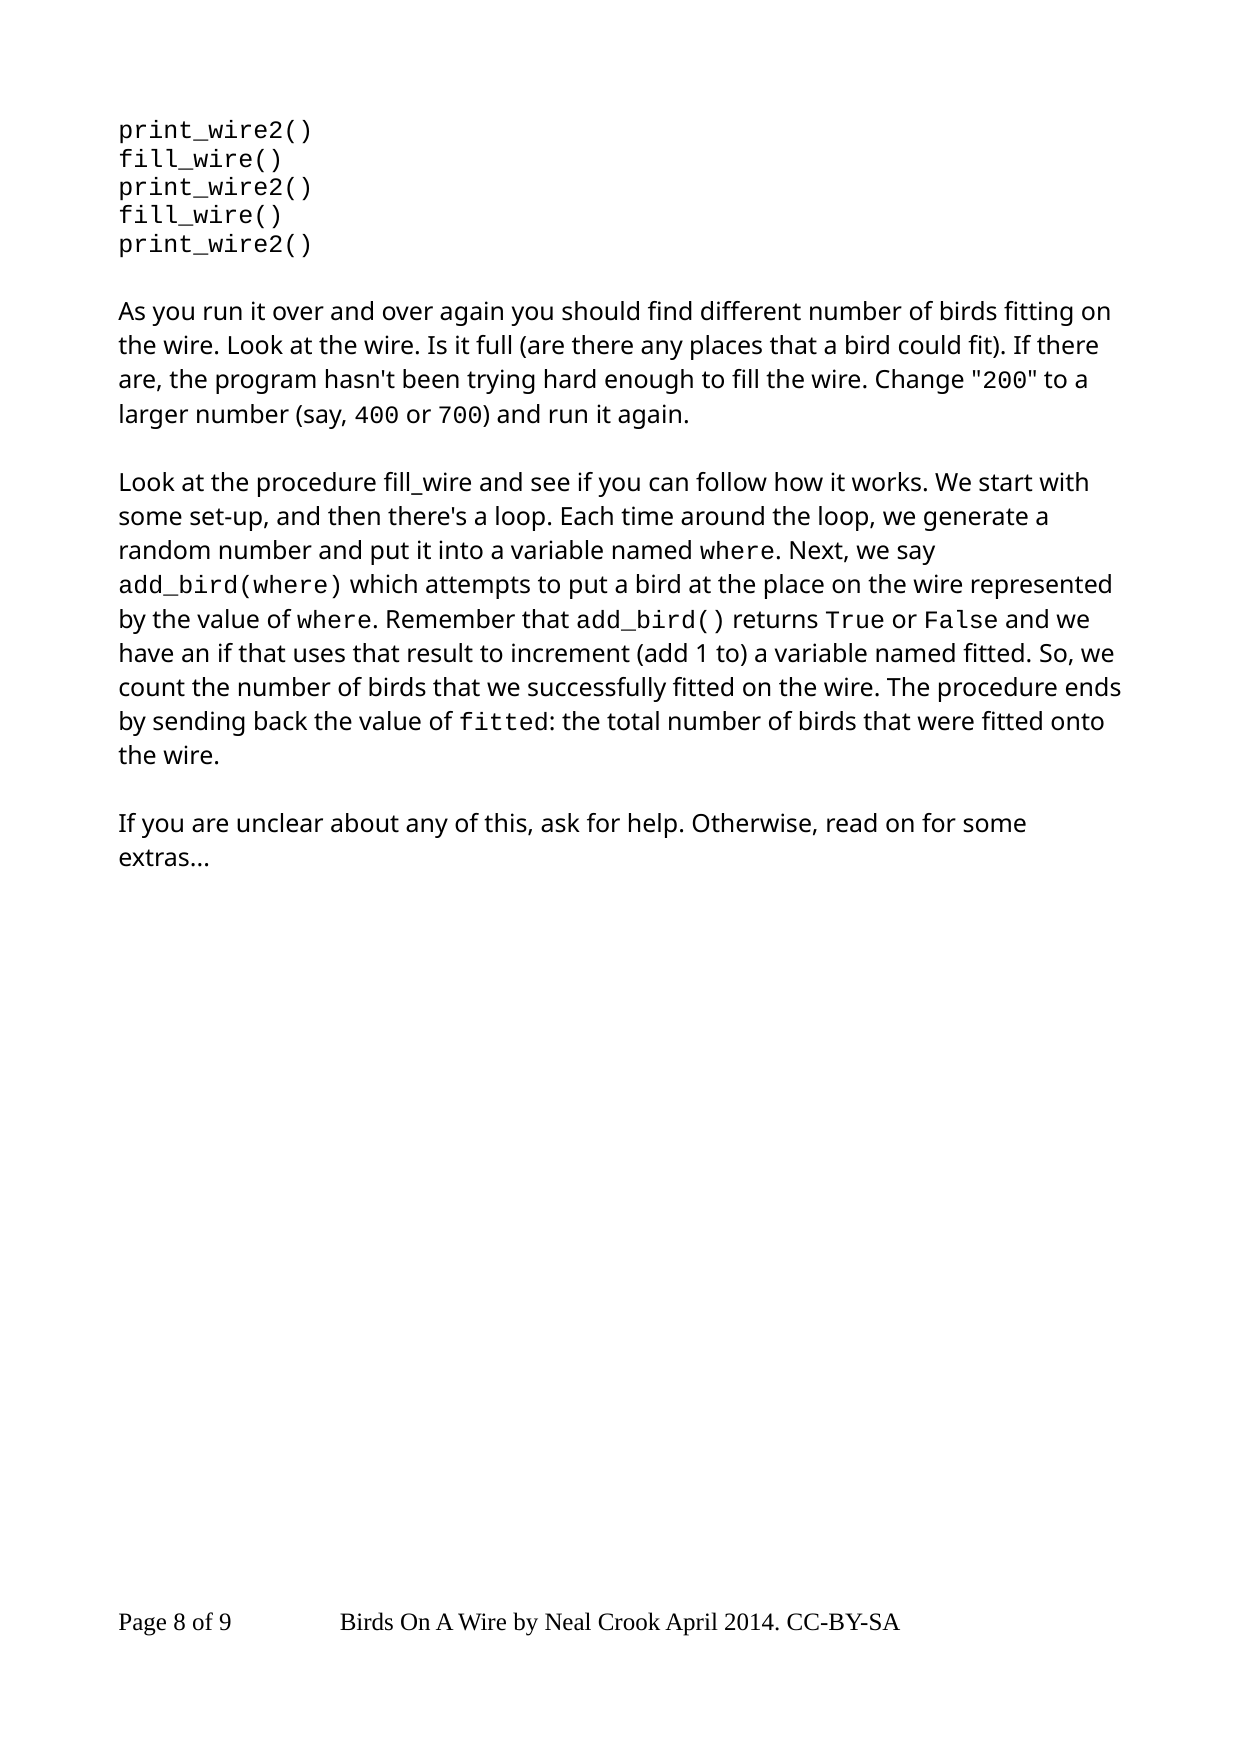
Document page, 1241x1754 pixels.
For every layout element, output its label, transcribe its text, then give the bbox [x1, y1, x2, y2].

text If you are unclear about any of this, ask for help. Otherwise, read on for some extras... [118, 806, 1122, 874]
text print_wire2() [118, 175, 1122, 203]
text As you run it over and over again you should find different number of birds fitting on the wire. Look at the wire. Is it full (are there any places that a bird could fit). If there are, the program hasn't been trying hard enough to fill the wire. Change "200" to a larger number (say, 400 or 700) and run it again. [118, 294, 1122, 431]
text fill_wire() [118, 203, 1122, 231]
text Look at the procedure fill_wire and see if you can follow how it works. We start with some set-up, and then there's a loop. Each time around the loop, we generate a random number and put it into a variable named where. Next, we say add_bird(where) which attempts to put a bird at the place on the wire represented by the value of where. Remember that add_bird() returns True or False and we have an if that uses that result to increment (add 1 to) a variable named fitted. So, we count the number of birds that we successfully fitted on the wire. The procedure ends by sending back the value of fitted: the total number of birds that were fitted onto the wire. [118, 464, 1122, 772]
text print_wire2() [118, 231, 1122, 260]
text fill_wire() [118, 146, 1122, 175]
text print_wire2() [118, 118, 1122, 146]
